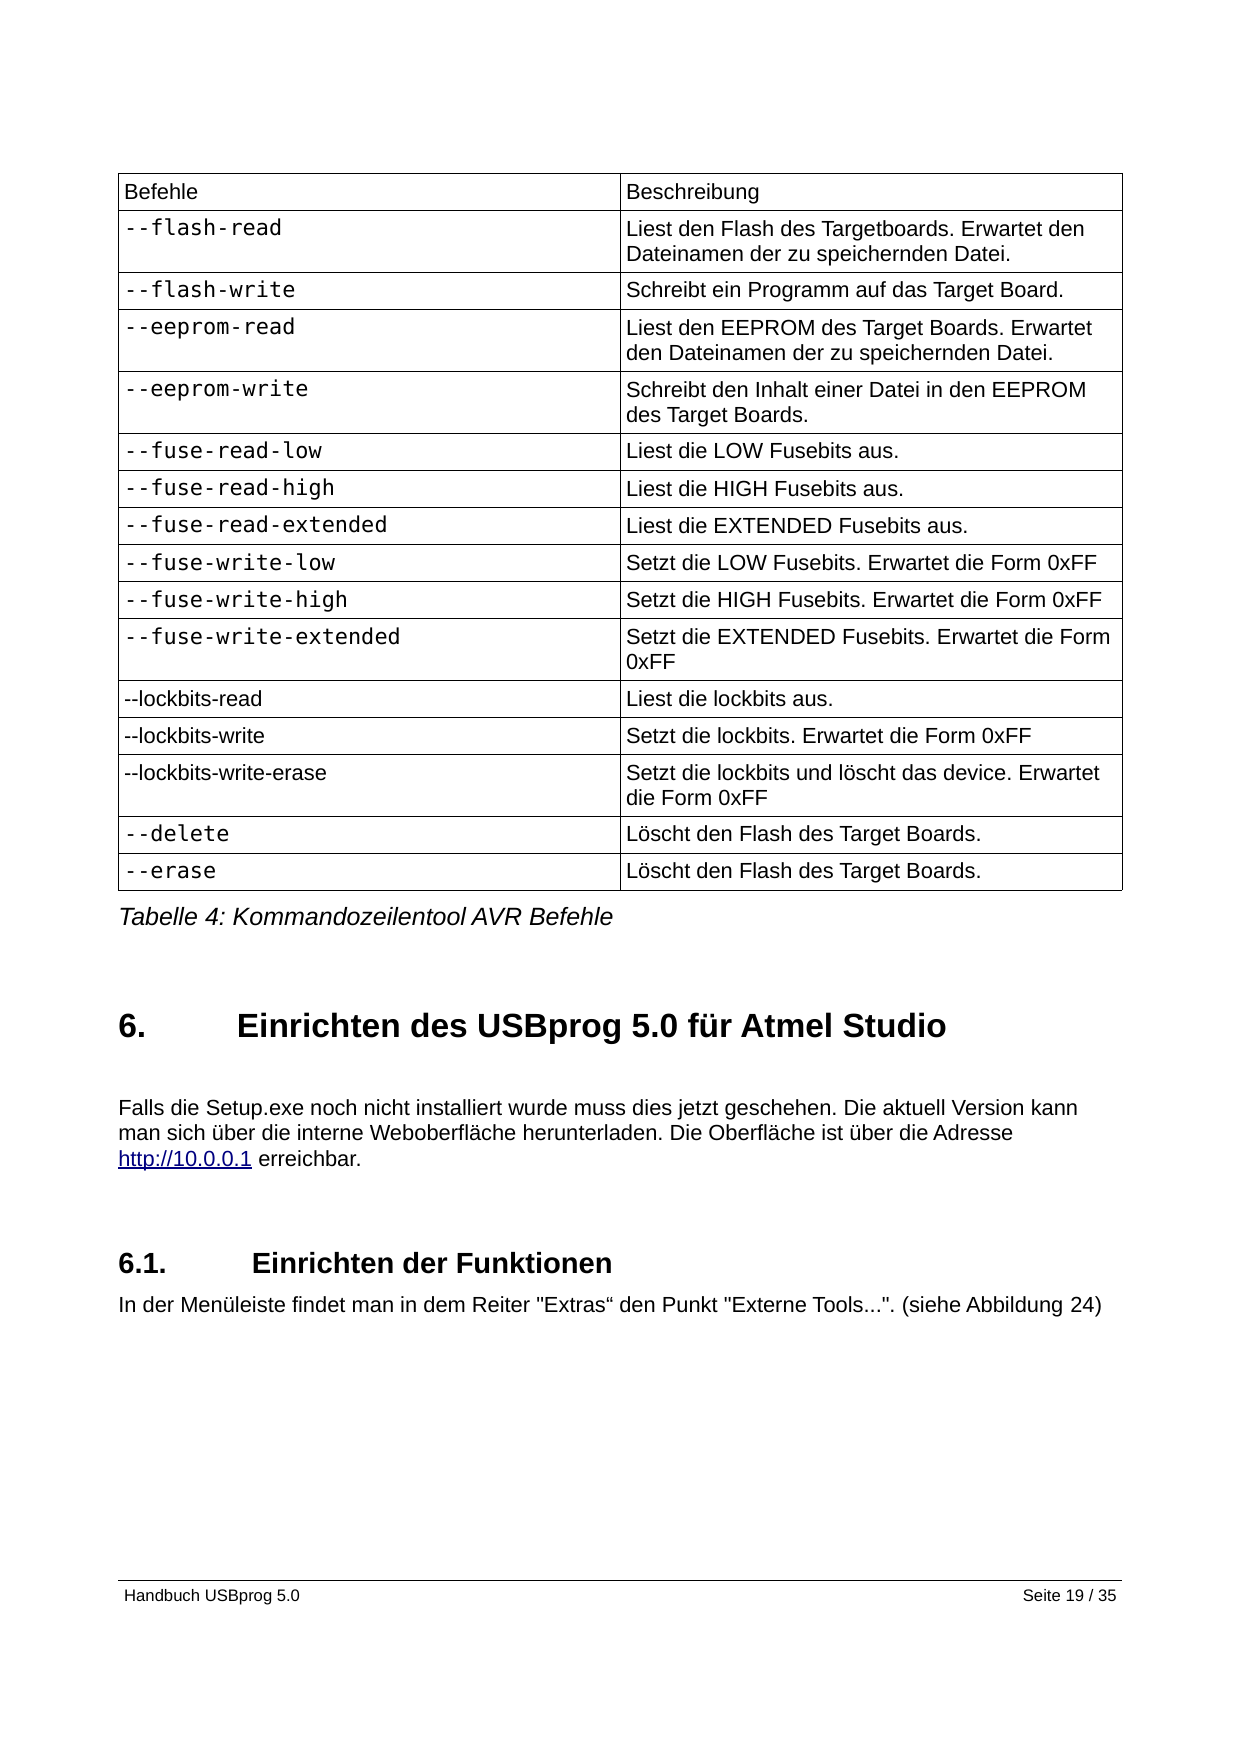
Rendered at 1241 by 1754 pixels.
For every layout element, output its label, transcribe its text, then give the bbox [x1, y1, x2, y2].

text In der Menüleiste findet man in dem Reiter "Extras“ den Punkt "Externe Tools...". (siehe Abbildung 24) [118, 1292, 1122, 1317]
text Tabelle 4: Kommandozeilentool AVR Befehle [118, 902, 1122, 931]
table_header Befehle [119, 174, 620, 209]
table_cell Liest den EEPROM des Target Boards. Erwartet den Dateinamen der zu speichernden Datei. [621, 310, 1122, 371]
table_cell --lockbits-write [119, 718, 620, 753]
table_cell Setzt die LOW Fusebits. Erwartet die Form 0xFF [621, 545, 1122, 581]
table_cell Liest den Flash des Targetboards. Erwartet den Dateinamen der zu speichernden Datei. [621, 211, 1122, 272]
table_cell Schreibt den Inhalt einer Datei in den EEPROM des Target Boards. [621, 372, 1122, 433]
table_cell --fuse-write-low [119, 545, 620, 581]
table_cell --lockbits-read [119, 681, 620, 717]
table_cell Liest die EXTENDED Fusebits aus. [621, 508, 1122, 544]
table_cell --fuse-read-extended [119, 508, 620, 544]
table_cell Schreibt ein Programm auf das Target Board. [621, 273, 1122, 309]
table_cell --fuse-read-low [119, 434, 620, 470]
table_cell Setzt die lockbits und löscht das device. Erwartet die Form 0xFF [621, 755, 1122, 816]
table_cell Löscht den Flash des Target Boards. [621, 854, 1122, 890]
table_cell --delete [119, 817, 620, 853]
subtitle Einrichten des USBprog 5.0 für Atmel Studio [118, 1006, 1122, 1045]
table_cell Setzt die HIGH Fusebits. Erwartet die Form 0xFF [621, 582, 1122, 618]
table_cell --flash-read [119, 211, 620, 272]
table_cell Setzt die EXTENDED Fusebits. Erwartet die Form 0xFF [621, 619, 1122, 680]
table_cell --eeprom-read [119, 310, 620, 371]
text Falls die Setup.exe noch nicht installiert wurde muss dies jetzt geschehen. Die aktuell Version kann man sich über die interne Weboberfläche herunterladen. Die Oberfläche ist über die Adresse http://10.0.0.1 erreichbar. [118, 1095, 1122, 1171]
table_cell Setzt die lockbits. Erwartet die Form 0xFF [621, 718, 1122, 753]
table_cell --erase [119, 854, 620, 890]
table_cell --fuse-read-high [119, 471, 620, 507]
table_cell --flash-write [119, 273, 620, 309]
table_cell --fuse-write-high [119, 582, 620, 618]
table_cell --fuse-write-extended [119, 619, 620, 680]
table_cell Löscht den Flash des Target Boards. [621, 817, 1122, 853]
table_header Beschreibung [621, 174, 1122, 209]
table_cell --eeprom-write [119, 372, 620, 433]
table_cell Liest die lockbits aus. [621, 681, 1122, 717]
table_cell Liest die HIGH Fusebits aus. [621, 471, 1122, 507]
table_cell --lockbits-write-erase [119, 755, 620, 816]
subtitle Einrichten der Funktionen [118, 1246, 1122, 1279]
table_cell Liest die LOW Fusebits aus. [621, 434, 1122, 470]
